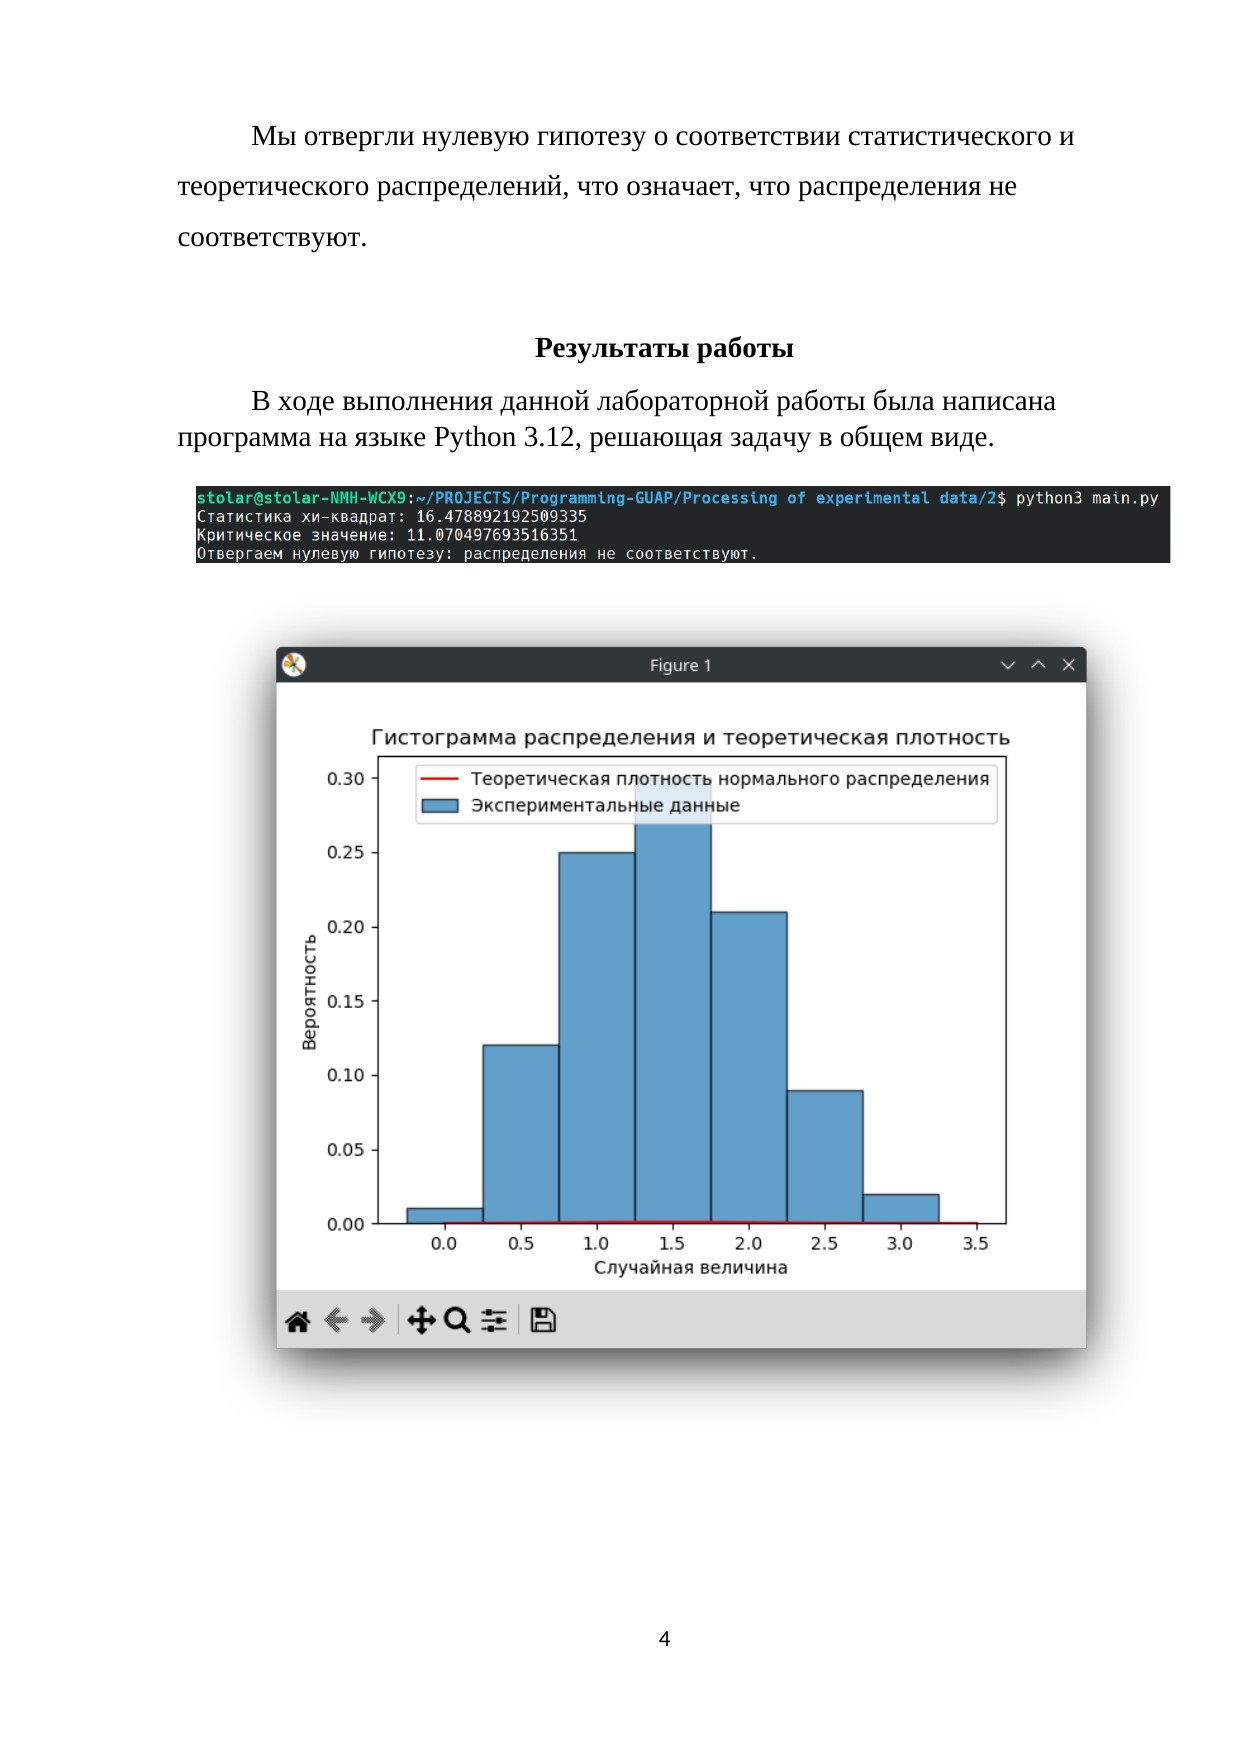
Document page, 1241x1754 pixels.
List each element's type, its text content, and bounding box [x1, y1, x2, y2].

picture [196, 486, 1171, 563]
text В ходе выполнения данной лабораторной работы была написана программа на языке Python 3.12, решающая задачу в общем виде. [177, 383, 1152, 483]
text Результаты работы [177, 330, 1152, 364]
picture [194, 580, 1169, 1446]
text Мы отвергли нулевую гипотезу о соответствии статистического и теоретического распределений, что означает, что распределения не соответствуют. [177, 118, 1152, 252]
